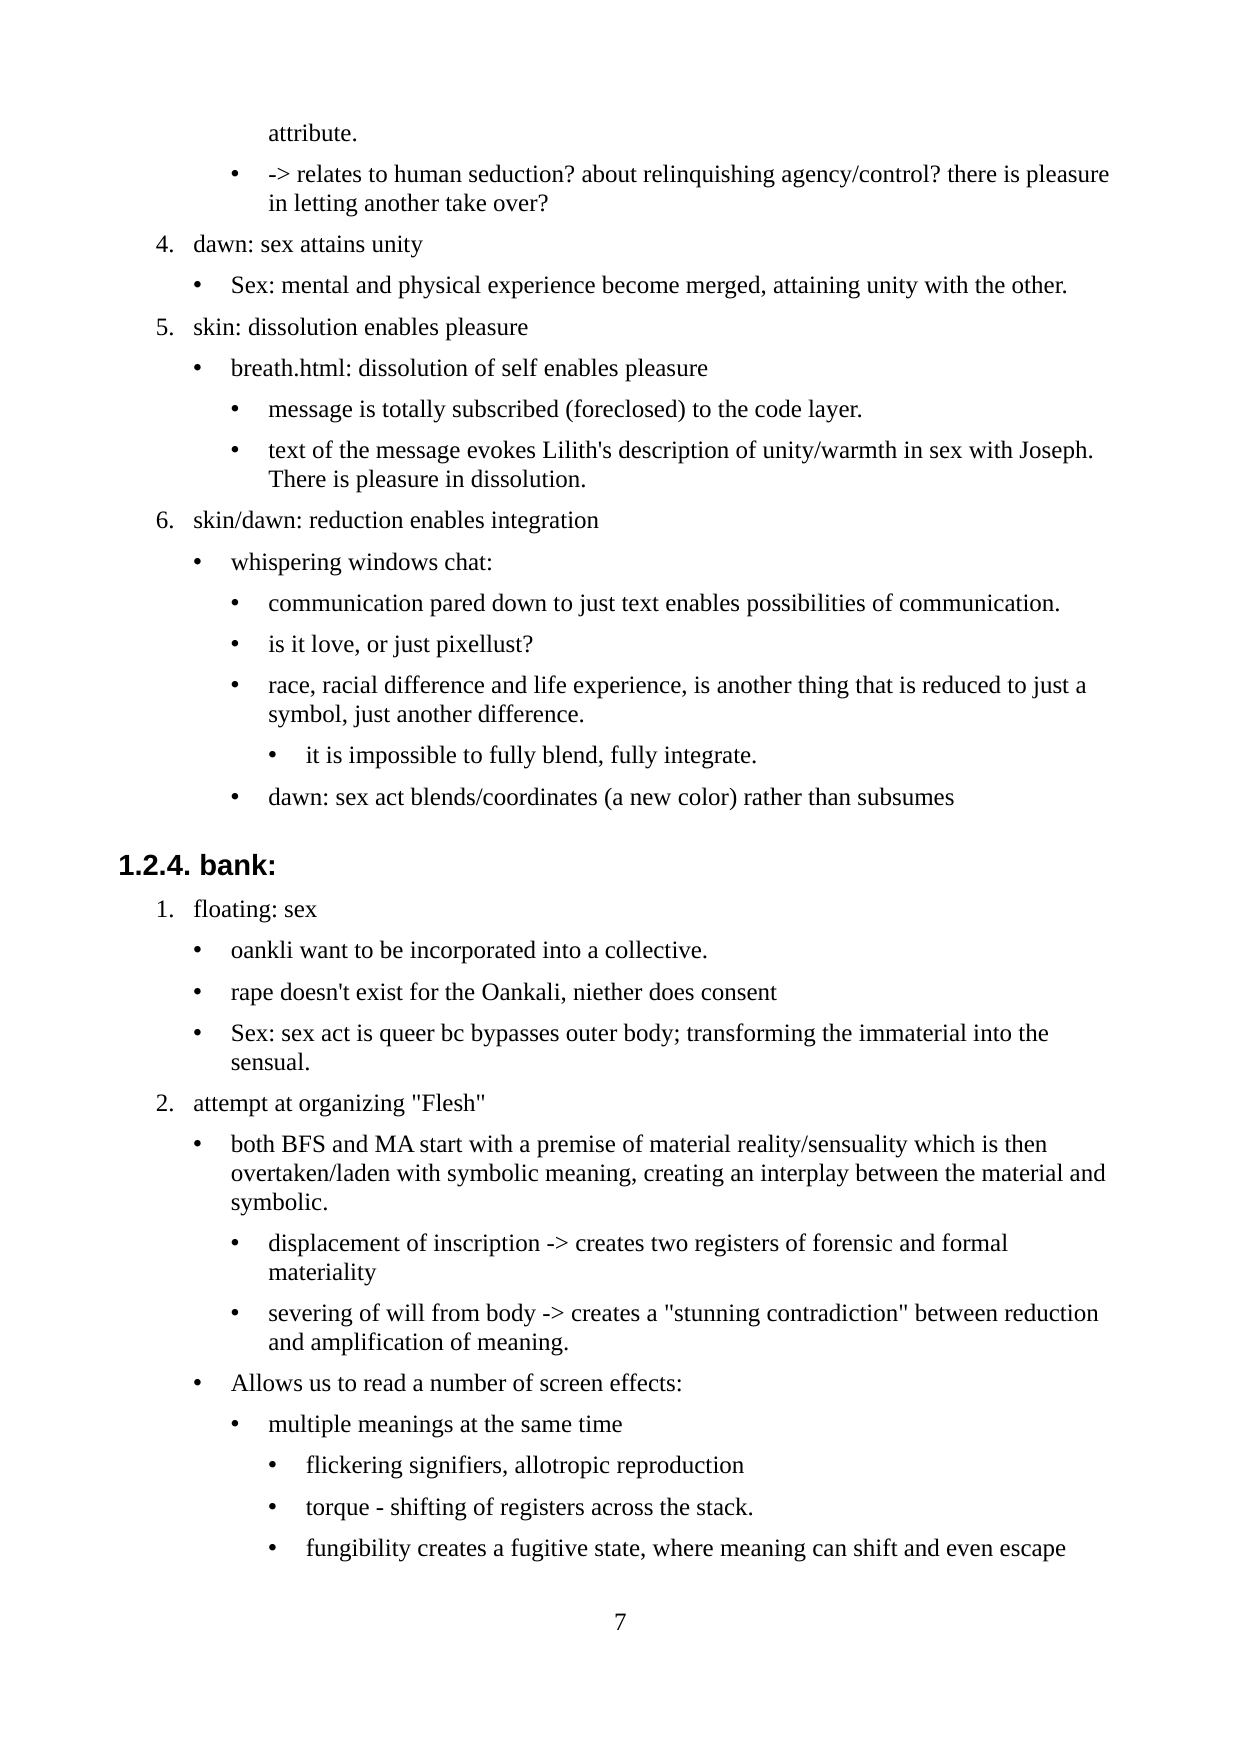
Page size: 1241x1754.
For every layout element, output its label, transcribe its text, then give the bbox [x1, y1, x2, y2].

list Sex: mental and physical experience become merged, attaining unity with the other. [193, 271, 1122, 299]
list attribute. [231, 118, 1122, 147]
list multiple meanings at the same time [231, 1409, 1122, 1438]
list Sex: sex act is queer bc bypasses outer body; transforming the immaterial into the sensual. [193, 1018, 1122, 1075]
subtitle bank: [118, 848, 1122, 882]
list it is impossible to fully blend, fully integrate. [268, 741, 1122, 769]
list skin/dawn: reduction enables integration [156, 506, 1122, 534]
list dawn: sex attains unity [156, 229, 1122, 258]
list race, racial difference and life experience, is another thing that is reduced to just a symbol, just another difference. [231, 671, 1122, 728]
list communication pared down to just text enables possibilities of communication. [231, 588, 1122, 617]
list dawn: sex act blends/coordinates (a new color) rather than subsumes [231, 782, 1122, 811]
list text of the message evokes Lilith's description of unity/warmth in sex with Joseph. There is pleasure in dissolution. [231, 436, 1122, 493]
list torque - shifting of registers across the stack. [268, 1492, 1122, 1520]
list attempt at organizing "Flesh" [156, 1088, 1122, 1117]
list flickering signifiers, allotropic reproduction [268, 1450, 1122, 1479]
list message is totally subscribed (foreclosed) to the code layer. [231, 394, 1122, 423]
list whispering windows chat: [193, 547, 1122, 576]
list floating: sex [156, 894, 1122, 923]
list both BFS and MA start with a premise of material reality/sensuality which is then overtaken/laden with symbolic meaning, creating an interplay between the material and symbolic. [193, 1129, 1122, 1215]
list fungibility creates a fugitive state, where meaning can shift and even escape [268, 1533, 1122, 1562]
list severing of will from body -> creates a "stunning contradiction" between reduction and amplification of meaning. [231, 1298, 1122, 1355]
list Allows us to read a number of screen effects: [193, 1368, 1122, 1397]
list displacement of inscription -> creates two registers of forensic and formal materiality [231, 1228, 1122, 1285]
list -> relates to human seduction? about relinquishing agency/control? there is pleasure in letting another take over? [231, 159, 1122, 217]
list skin: dissolution enables pleasure [156, 312, 1122, 341]
list oankli want to be incorporated into a collective. [193, 935, 1122, 964]
list is it love, or just pixellust? [231, 629, 1122, 658]
list breath.html: dissolution of self enables pleasure [193, 353, 1122, 382]
list rape doesn't exist for the Oankali, niether does consent [193, 977, 1122, 1005]
